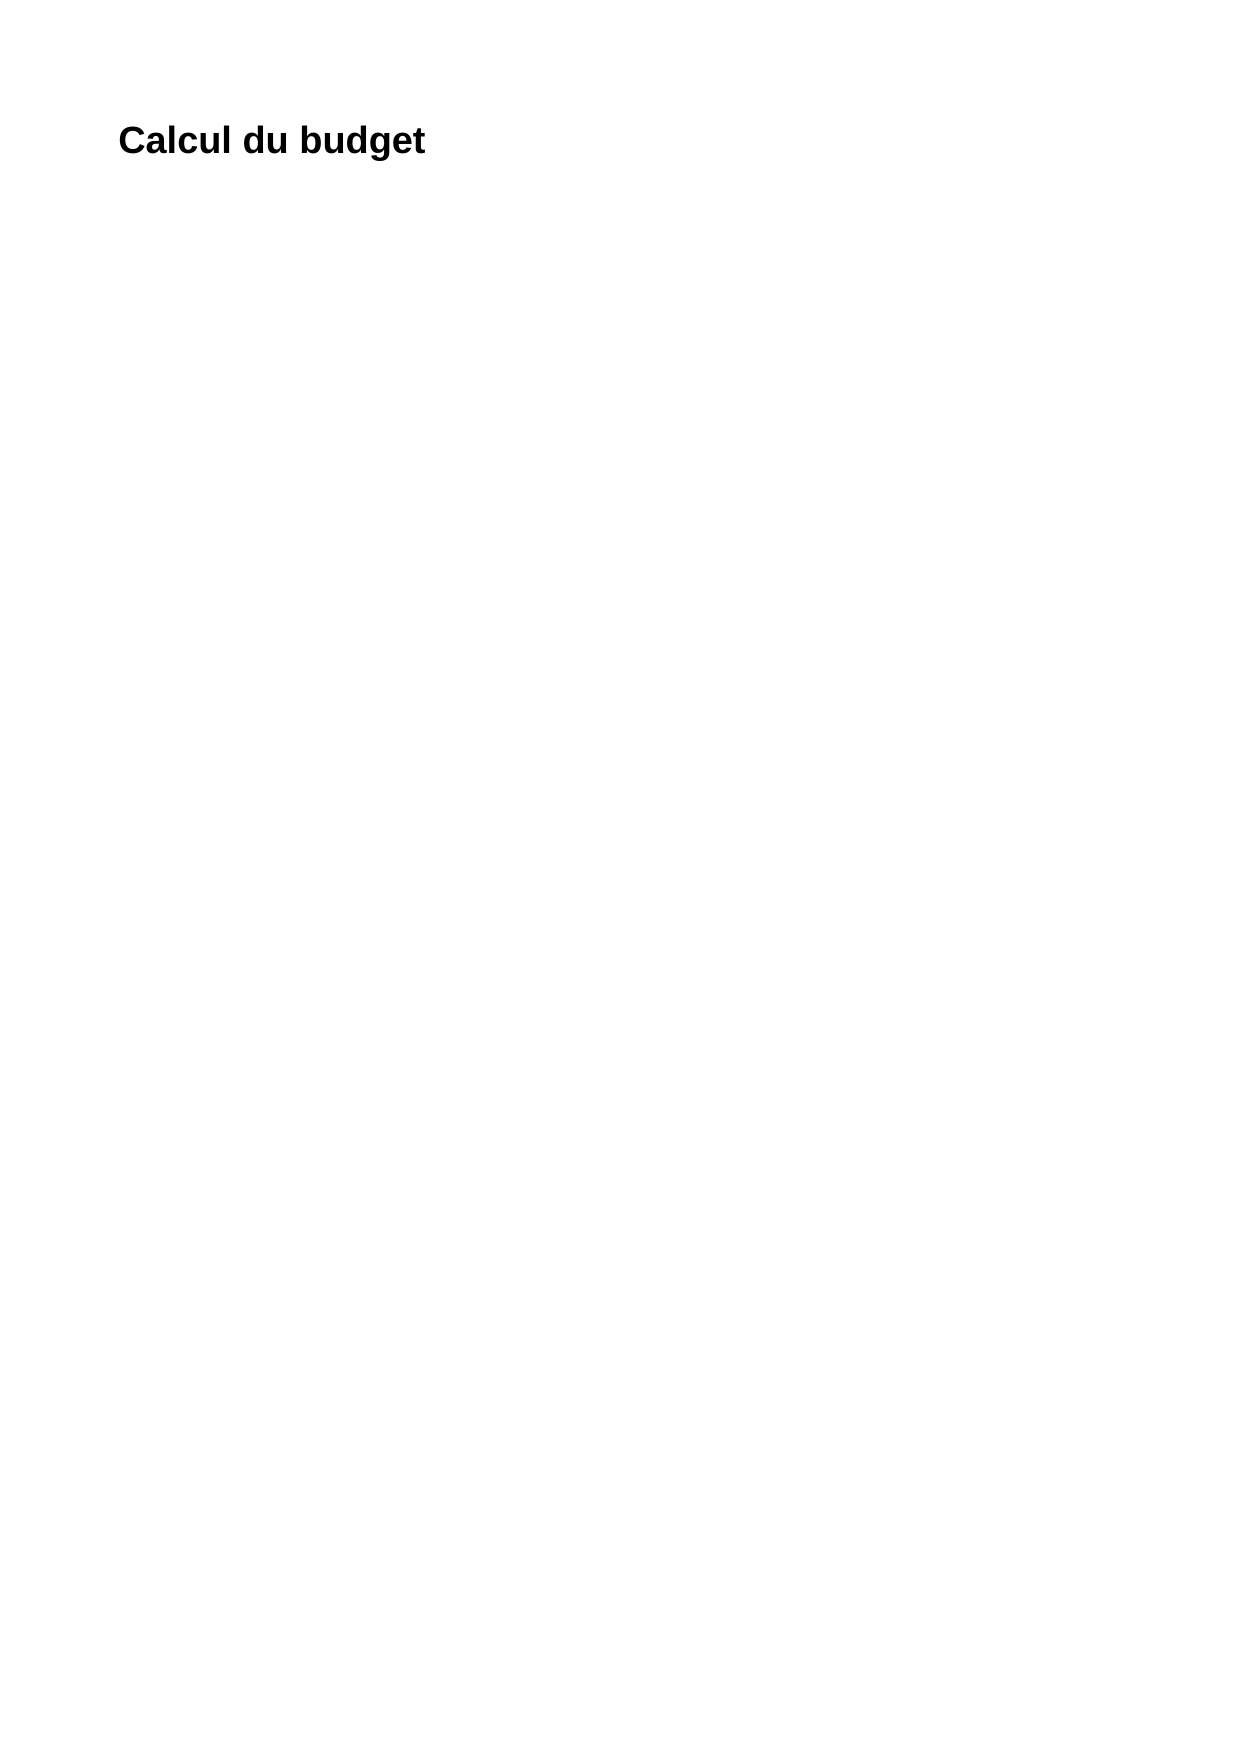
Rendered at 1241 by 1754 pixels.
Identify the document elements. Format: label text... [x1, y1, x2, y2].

subtitle Calcul du budget [118, 118, 1122, 162]
